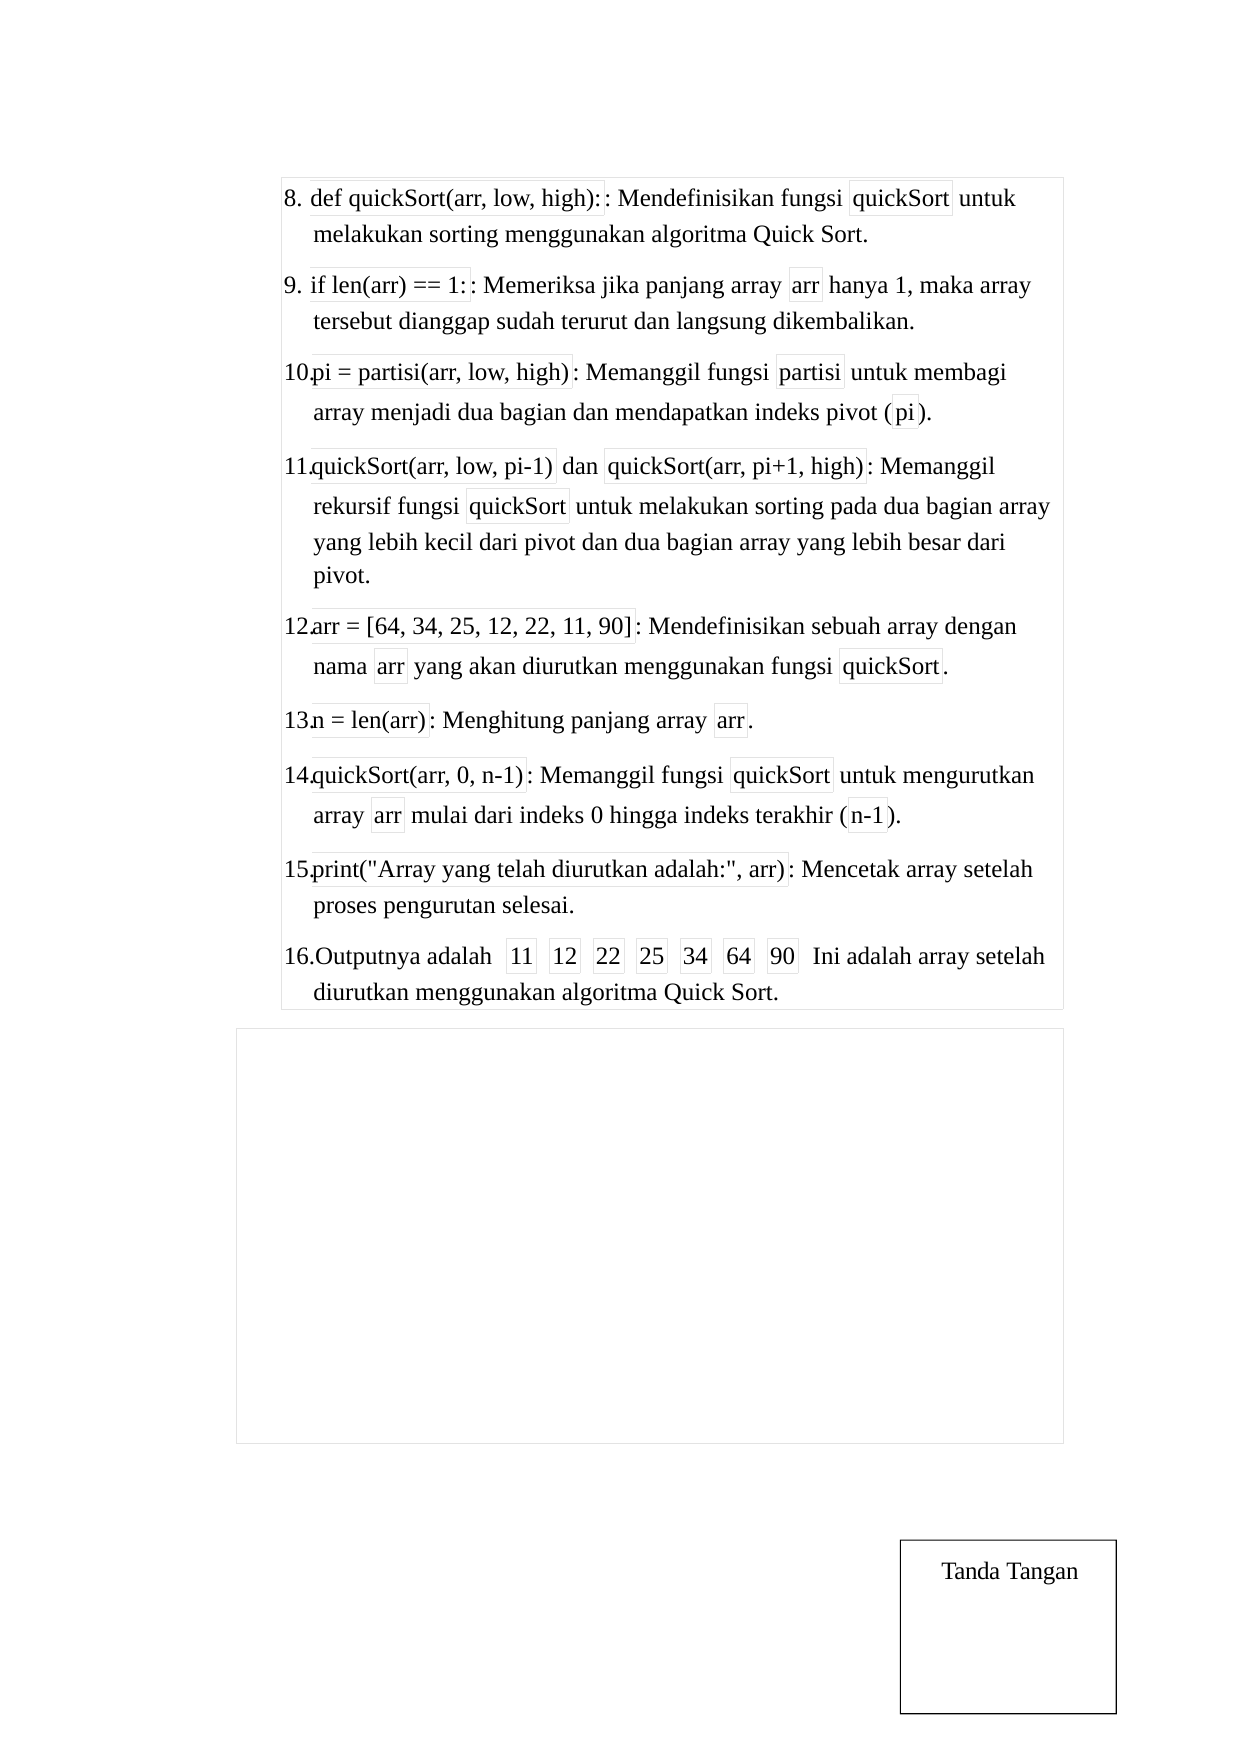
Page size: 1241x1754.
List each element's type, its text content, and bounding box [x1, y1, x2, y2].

list quickSort(arr, 0, n-1): Memanggil fungsi quickSort untuk mengurutkan array arr mulai dari indeks 0 hingga indeks terakhir (n-1). [282, 754, 1063, 832]
list quickSort(arr, low, pi-1) dan quickSort(arr, pi+1, high): Memanggil rekursif fungsi quickSort untuk melakukan sorting pada dua bagian array yang lebih kecil dari pivot dan dua bagian array yang lebih besar dari pivot. [282, 445, 1063, 589]
list if len(arr) == 1:: Memeriksa jika panjang array arr hanya 1, maka array tersebut dianggap sudah terurut dan langsung dikembalikan. [282, 264, 1063, 335]
list arr = [64, 34, 25, 12, 22, 11, 90]: Mendefinisikan sebuah array dengan nama arr yang akan diurutkan menggunakan fungsi quickSort. [282, 605, 1063, 683]
list def quickSort(arr, low, high):: Mendefinisikan fungsi quickSort untuk melakukan sorting menggunakan algoritma Quick Sort. [282, 178, 1063, 248]
list pi = partisi(arr, low, high): Memanggil fungsi partisi untuk membagi array menjadi dua bagian dan mendapatkan indeks pivot (pi). [282, 351, 1063, 428]
list n = len(arr): Menghitung panjang array arr. [282, 699, 1063, 737]
list print("Array yang telah diurutkan adalah:", arr): Mencetak array setelah proses pengurutan selesai. [282, 848, 1063, 919]
list Outputnya adalah [11, 12, 22, 25, 34, 64, 90] Ini adalah array setelah diurutkan menggunakan algoritma Quick Sort. [282, 935, 1063, 1009]
